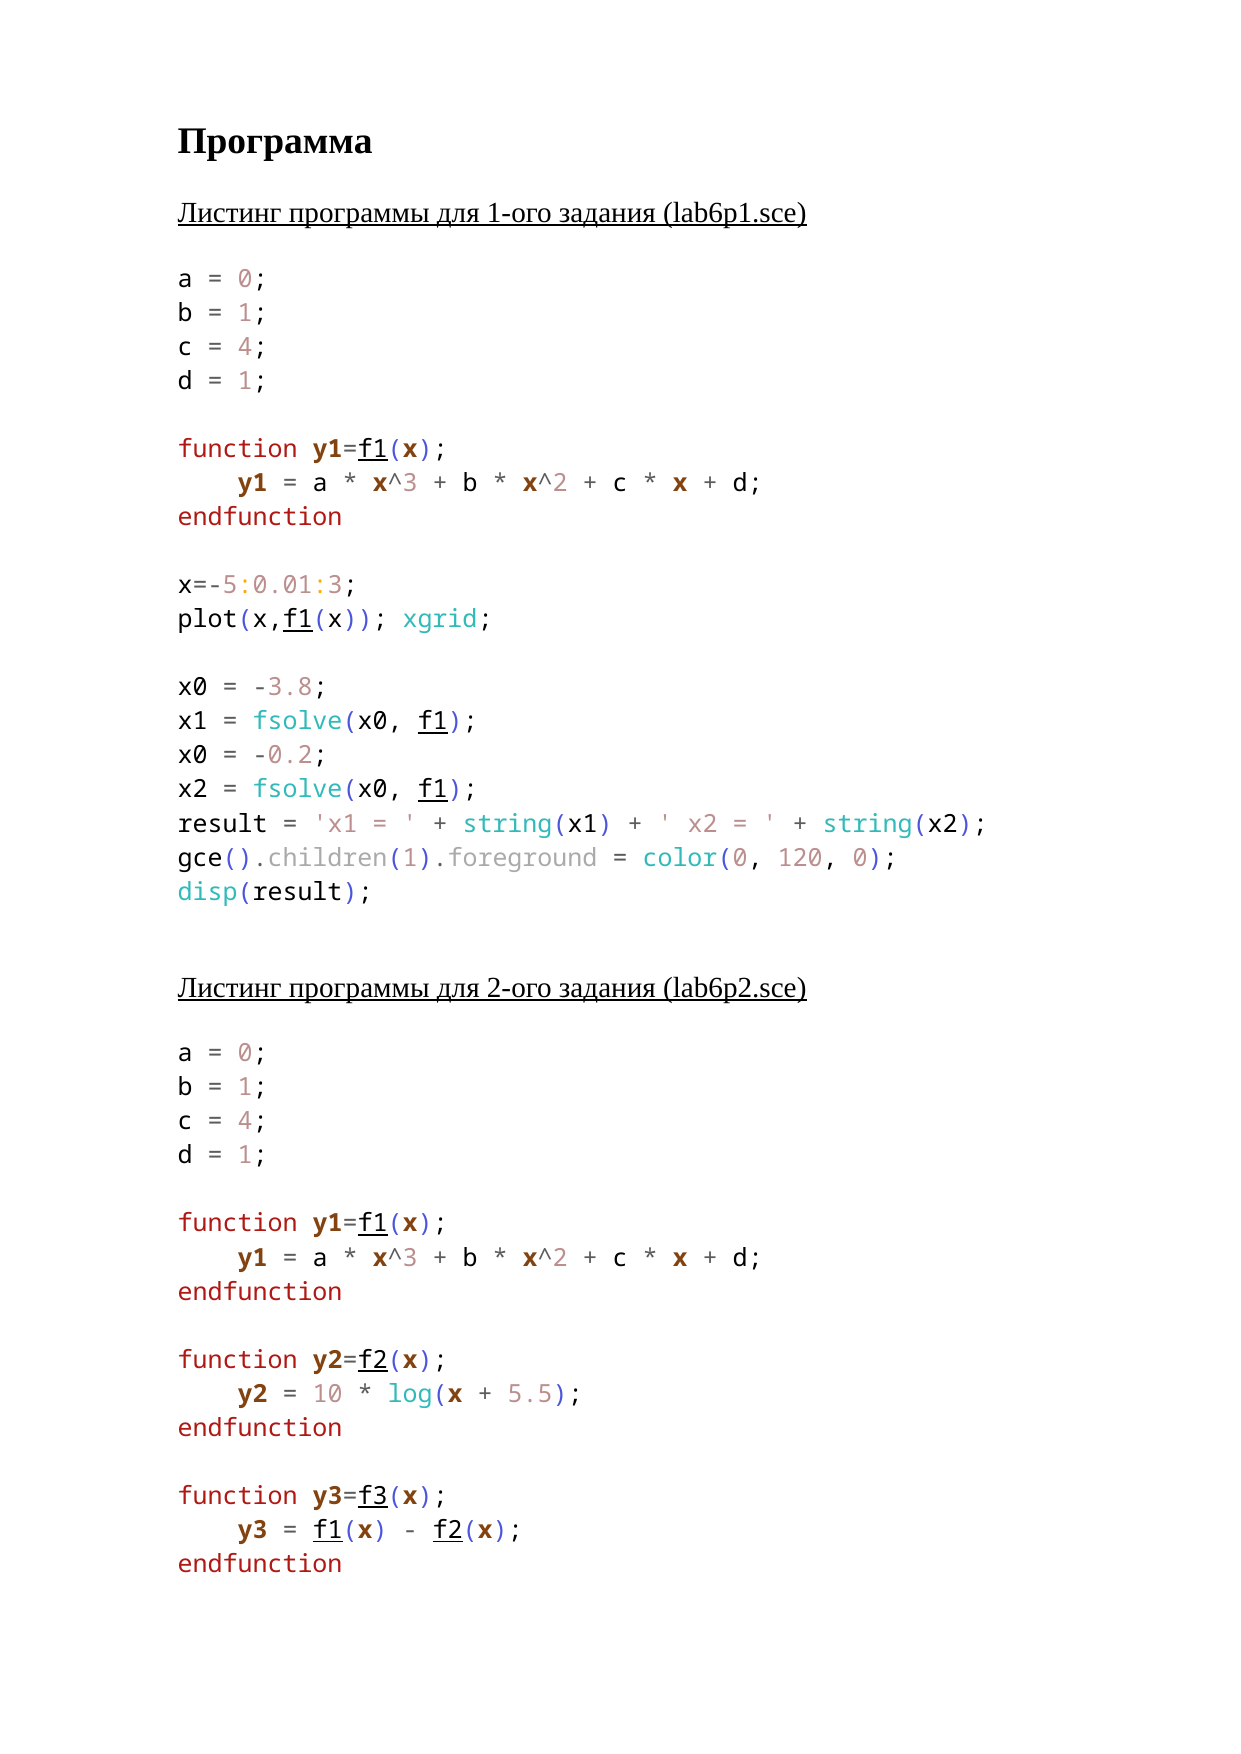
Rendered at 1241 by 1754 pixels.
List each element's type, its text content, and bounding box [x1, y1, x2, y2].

text x0 = -3.8; [177, 669, 1152, 703]
text a = 0; [177, 1035, 1152, 1069]
text b = 1; [177, 294, 1152, 328]
text y3 = f1(x) - f2(x); [177, 1512, 1152, 1546]
text x0 = -0.2; [177, 737, 1152, 771]
text x2 = fsolve(x0, f1); [177, 771, 1152, 805]
text gce().children(1).foreground = color(0, 120, 0); [177, 839, 1152, 873]
text y1 = a * x^3 + b * x^2 + c * x + d; [177, 464, 1152, 499]
text b = 1; [177, 1069, 1152, 1103]
subtitle Программа [177, 118, 1152, 161]
text disp(result); [177, 873, 1152, 907]
text c = 4; [177, 328, 1152, 362]
text c = 4; [177, 1103, 1152, 1137]
text endfunction [177, 1409, 1152, 1443]
text d = 1; [177, 362, 1152, 396]
text result = 'x1 = ' + string(x1) + ' x2 = ' + string(x2); [177, 805, 1152, 839]
text Листинг программы для 1-ого задания (lab6p1.sce) [177, 195, 1152, 229]
text plot(x,f1(x)); xgrid; [177, 601, 1152, 635]
text a = 0; [177, 260, 1152, 294]
text function y2=f2(x); [177, 1341, 1152, 1375]
text y2 = 10 * log(x + 5.5); [177, 1375, 1152, 1409]
text d = 1; [177, 1137, 1152, 1171]
text y1 = a * x^3 + b * x^2 + c * x + d; [177, 1239, 1152, 1273]
text x1 = fsolve(x0, f1); [177, 703, 1152, 737]
text endfunction [177, 499, 1152, 533]
text function y3=f3(x); [177, 1478, 1152, 1512]
text x=-5:0.01:3; [177, 567, 1152, 601]
text function y1=f1(x); [177, 1205, 1152, 1239]
text endfunction [177, 1546, 1152, 1580]
text function y1=f1(x); [177, 431, 1152, 464]
text endfunction [177, 1273, 1152, 1307]
text Листинг программы для 2-ого задания (lab6p2.sce) [177, 970, 1152, 1003]
